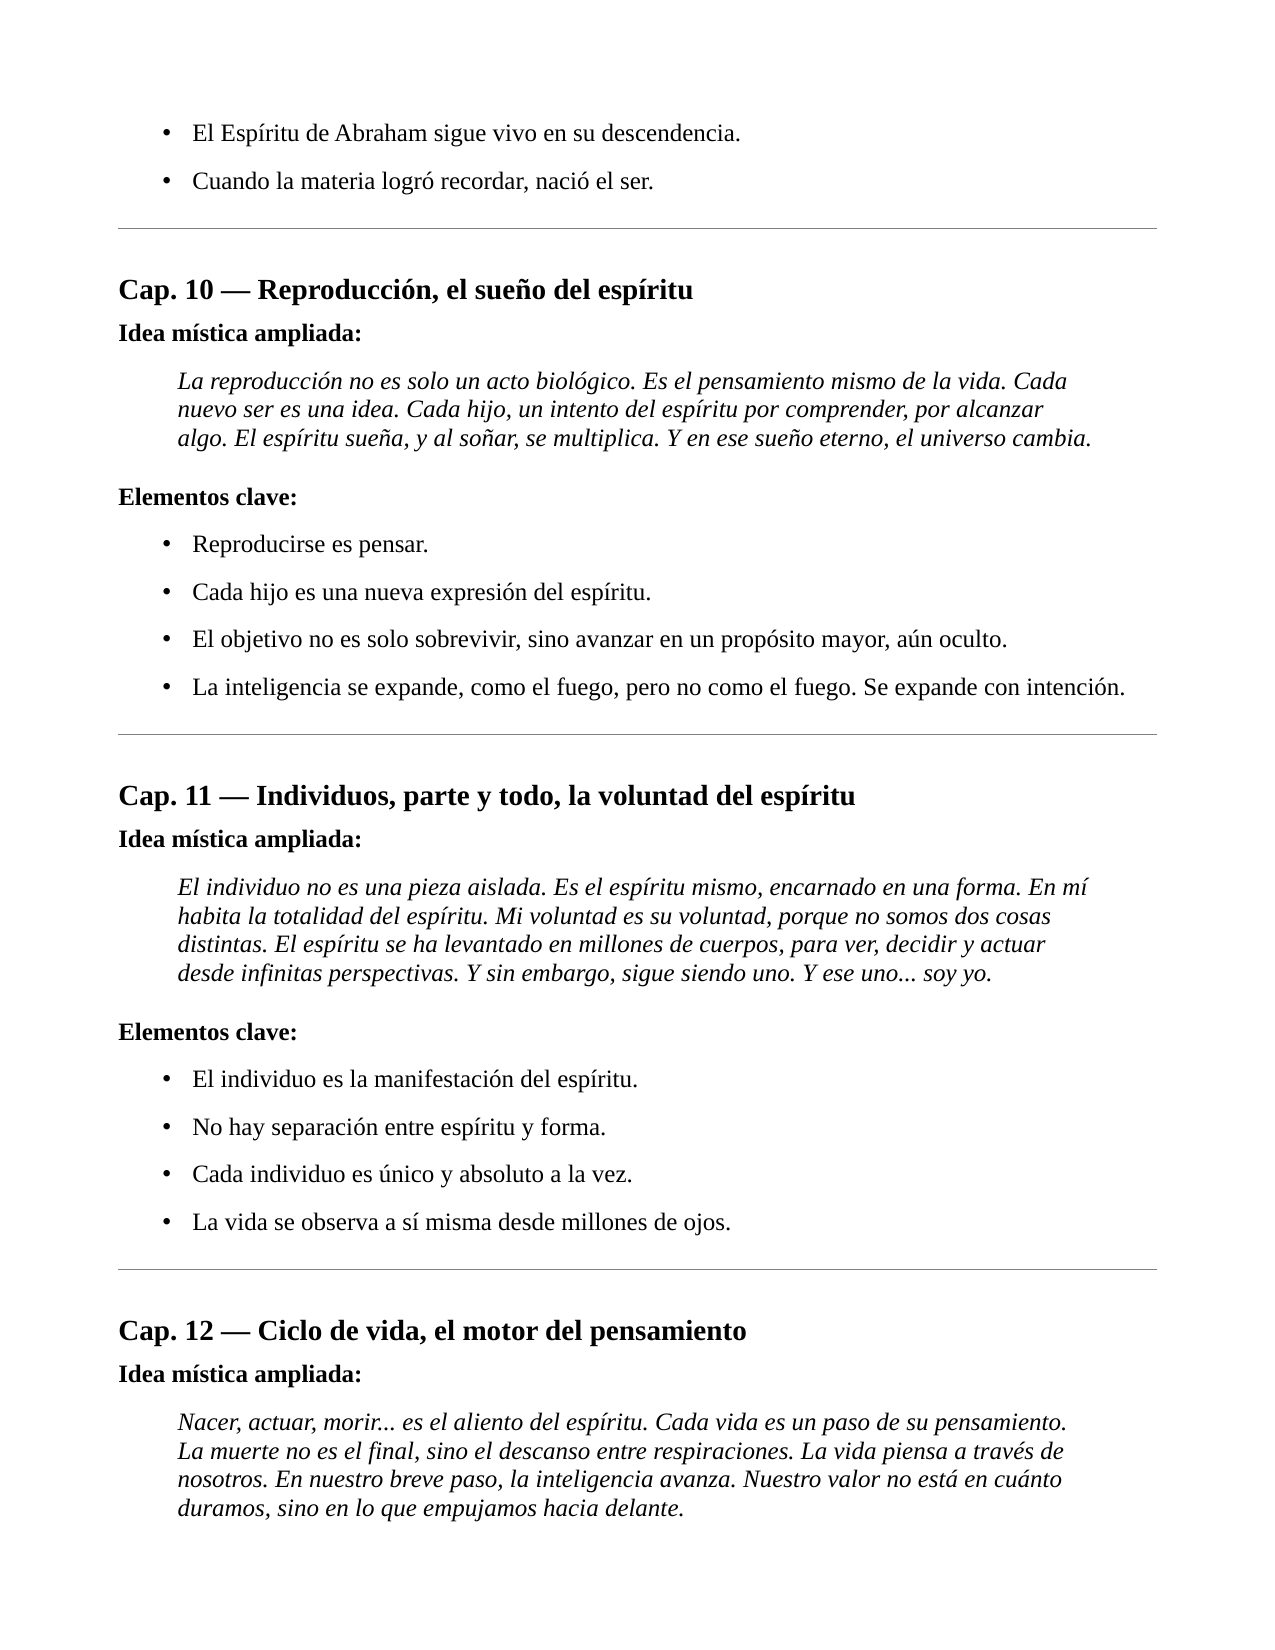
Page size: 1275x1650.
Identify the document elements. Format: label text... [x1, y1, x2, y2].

text El individuo no es una pieza aislada. Es el espíritu mismo, encarnado en una forma. En mí habita la totalidad del espíritu. Mi voluntad es su voluntad, porque no somos dos cosas distintas. El espíritu se ha levantado en millones de cuerpos, para ver, decidir y actuar desde infinitas perspectivas. Y sin embargo, sigue siendo uno. Y ese uno... soy yo. [177, 872, 1098, 987]
list No hay separación entre espíritu y forma. [162, 1112, 1157, 1141]
subtitle Cap. 10 — Reproducción, el sueño del espíritu [118, 272, 1157, 306]
text Elementos clave: [118, 1017, 1157, 1045]
text Idea mística ampliada: [118, 318, 1157, 347]
text Idea mística ampliada: [118, 1359, 1157, 1388]
list Cuando la materia logró recordar, nació el ser. [162, 166, 1157, 194]
list Cada individuo es único y absoluto a la vez. [162, 1159, 1157, 1188]
list El objetivo no es solo sobrevivir, sino avanzar en un propósito mayor, aún oculto. [162, 624, 1157, 653]
text Nacer, actuar, morir... es el aliento del espíritu. Cada vida es un paso de su pensamiento. La muerte no es el final, sino el descanso entre respiraciones. La vida piensa a través de nosotros. En nuestro breve paso, la inteligencia avanza. Nuestro valor no está en cuánto duramos, sino en lo que empujamos hacia delante. [177, 1407, 1098, 1522]
list La inteligencia se expande, como el fuego, pero no como el fuego. Se expande con intención. [162, 672, 1157, 701]
list El Espíritu de Abraham sigue vivo en su descendencia. [162, 118, 1157, 147]
subtitle Cap. 11 — Individuos, parte y todo, la voluntad del espíritu [118, 778, 1157, 812]
text La reproducción no es solo un acto biológico. Es el pensamiento mismo de la vida. Cada nuevo ser es una idea. Cada hijo, un intento del espíritu por comprender, por alcanzar algo. El espíritu sueña, y al soñar, se multiplica. Y en ese sueño eterno, el universo cambia. [177, 366, 1098, 452]
text Elementos clave: [118, 482, 1157, 510]
subtitle Cap. 12 — Ciclo de vida, el motor del pensamiento [118, 1313, 1157, 1347]
list El individuo es la manifestación del espíritu. [162, 1064, 1157, 1093]
list Reproducirse es pensar. [162, 529, 1157, 558]
list Cada hijo es una nueva expresión del espíritu. [162, 577, 1157, 606]
list La vida se observa a sí misma desde millones de ojos. [162, 1207, 1157, 1236]
text Idea mística ampliada: [118, 824, 1157, 853]
